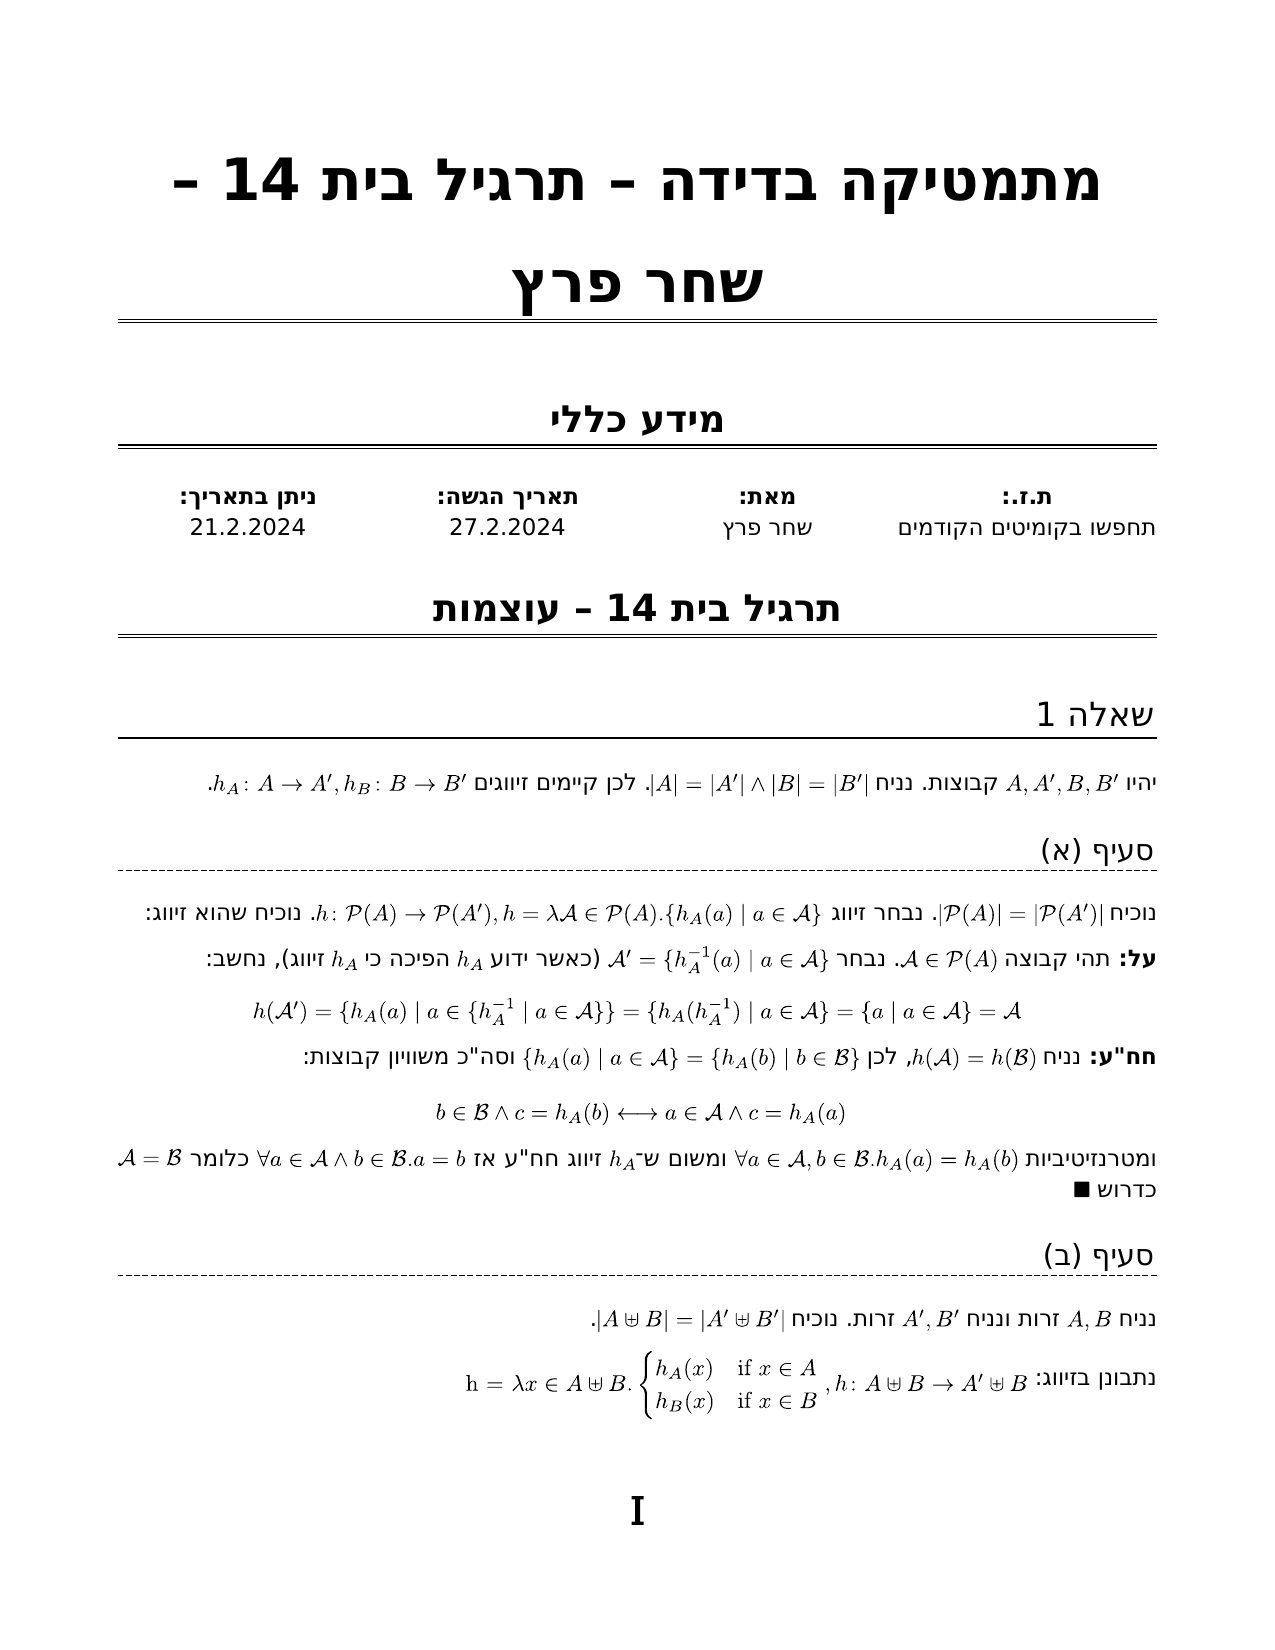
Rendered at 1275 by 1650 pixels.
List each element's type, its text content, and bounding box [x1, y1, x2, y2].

text חח"ע: נניח , לכן וסה"כ משוויון קבוצות: [118, 1043, 1157, 1071]
subtitle תרגיל בית 14 – עוצמות [118, 584, 1157, 634]
subtitle מידע כללי [118, 395, 1157, 444]
text מאת: שחר פרץ [637, 483, 897, 541]
subtitle סעיף (א) [118, 830, 1157, 870]
text ת.ז.: תחפשו בקומיטים הקודמים [897, 483, 1157, 541]
text נוכיח . נבחר זיווג . נוכיח שהוא זיווג: [118, 899, 1157, 927]
subtitle סעיף (ב) [118, 1236, 1157, 1276]
text על: תהי קבוצה . נבחר (כאשר ידוע הפיכה כי זיווג), נחשב: [118, 945, 1157, 973]
text יהיו קבוצות. נניח . לכן קיימים זיווגים . [118, 769, 1157, 797]
title מתמטיקה בדידה – תרגיל בית 14 – שחר פרץ [118, 143, 1157, 319]
text נתבונן בזיווג: [652, 1351, 1157, 1419]
text נניח זרות ונניח זרות. נוכיח . [118, 1305, 1157, 1332]
subtitle שאלה 1 [118, 693, 1157, 737]
text [118, 1351, 649, 1419]
text ניתן בתאריך: 21.2.2024 [118, 483, 378, 541]
text ומטרנזיטיביות ומשום ש־ זיווג חח"ע אז כלומר כדרוש [118, 1145, 1157, 1203]
text תאריך הגשה: 27.2.2024 [378, 483, 637, 541]
